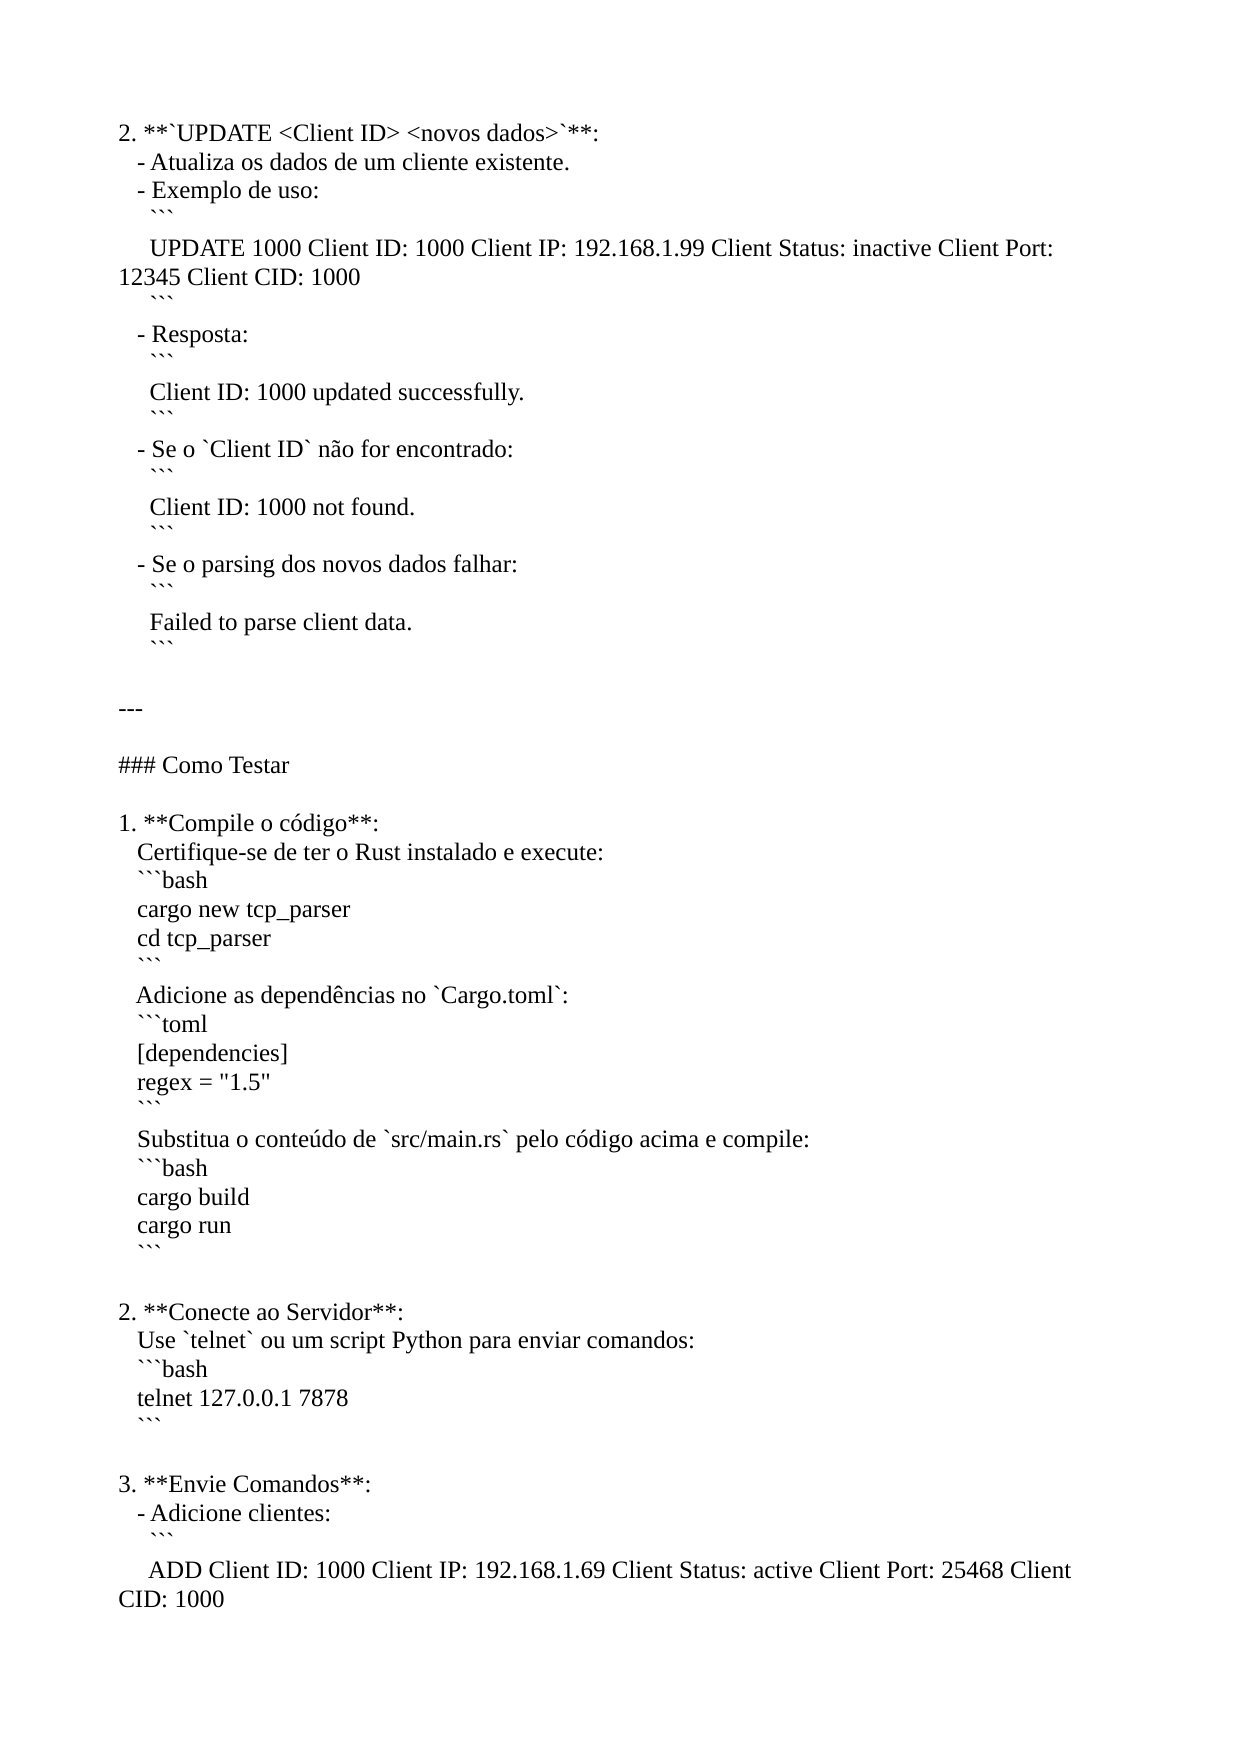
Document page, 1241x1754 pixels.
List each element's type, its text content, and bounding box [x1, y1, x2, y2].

text ``` [118, 1527, 1122, 1556]
text Use `telnet` ou um script Python para enviar comandos: [118, 1326, 1122, 1354]
text ```bash [118, 1153, 1122, 1182]
text ```toml [118, 1009, 1122, 1038]
text ``` [118, 636, 1122, 664]
text - Exemplo de uso: [118, 176, 1122, 204]
text cargo build [118, 1182, 1122, 1211]
text - Atualiza os dados de um cliente existente. [118, 147, 1122, 176]
text Client ID: 1000 not found. [118, 492, 1122, 521]
text --- [118, 693, 1122, 722]
text - Adicione clientes: [118, 1498, 1122, 1527]
text ``` [118, 463, 1122, 492]
text ADD Client ID: 1000 Client IP: 192.168.1.69 Client Status: active Client Port: 25468 Client CID: 1000 [118, 1556, 1122, 1613]
text Adicione as dependências no `Cargo.toml`: [118, 981, 1122, 1009]
text ``` [118, 578, 1122, 607]
text cargo new tcp_parser [118, 894, 1122, 923]
text ``` [118, 1239, 1122, 1268]
text ``` [118, 348, 1122, 377]
text cd tcp_parser [118, 923, 1122, 952]
text - Se o `Client ID` não for encontrado: [118, 434, 1122, 463]
text Failed to parse client data. [118, 607, 1122, 636]
text cargo run [118, 1211, 1122, 1239]
text Certifique-se de ter o Rust instalado e execute: [118, 837, 1122, 866]
text Client ID: 1000 updated successfully. [118, 377, 1122, 406]
text ``` [118, 291, 1122, 319]
text - Se o parsing dos novos dados falhar: [118, 549, 1122, 578]
text ### Como Testar [118, 751, 1122, 779]
text UPDATE 1000 Client ID: 1000 Client IP: 192.168.1.99 Client Status: inactive Client Port: 12345 Client CID: 1000 [118, 233, 1122, 291]
text ``` [118, 1412, 1122, 1441]
text 2. **Conecte ao Servidor**: [118, 1297, 1122, 1326]
text ``` [118, 952, 1122, 981]
text telnet 127.0.0.1 7878 [118, 1383, 1122, 1412]
text 2. **`UPDATE <Client ID> <novos dados>`**: [118, 118, 1122, 147]
text Substitua o conteúdo de `src/main.rs` pelo código acima e compile: [118, 1124, 1122, 1153]
text 1. **Compile o código**: [118, 808, 1122, 837]
text 3. **Envie Comandos**: [118, 1469, 1122, 1498]
text [dependencies] [118, 1038, 1122, 1067]
text ``` [118, 204, 1122, 233]
text ``` [118, 521, 1122, 549]
text regex = "1.5" [118, 1067, 1122, 1096]
text ``` [118, 406, 1122, 434]
text ```bash [118, 1354, 1122, 1383]
text ``` [118, 1096, 1122, 1124]
text - Resposta: [118, 319, 1122, 348]
text ```bash [118, 866, 1122, 894]
